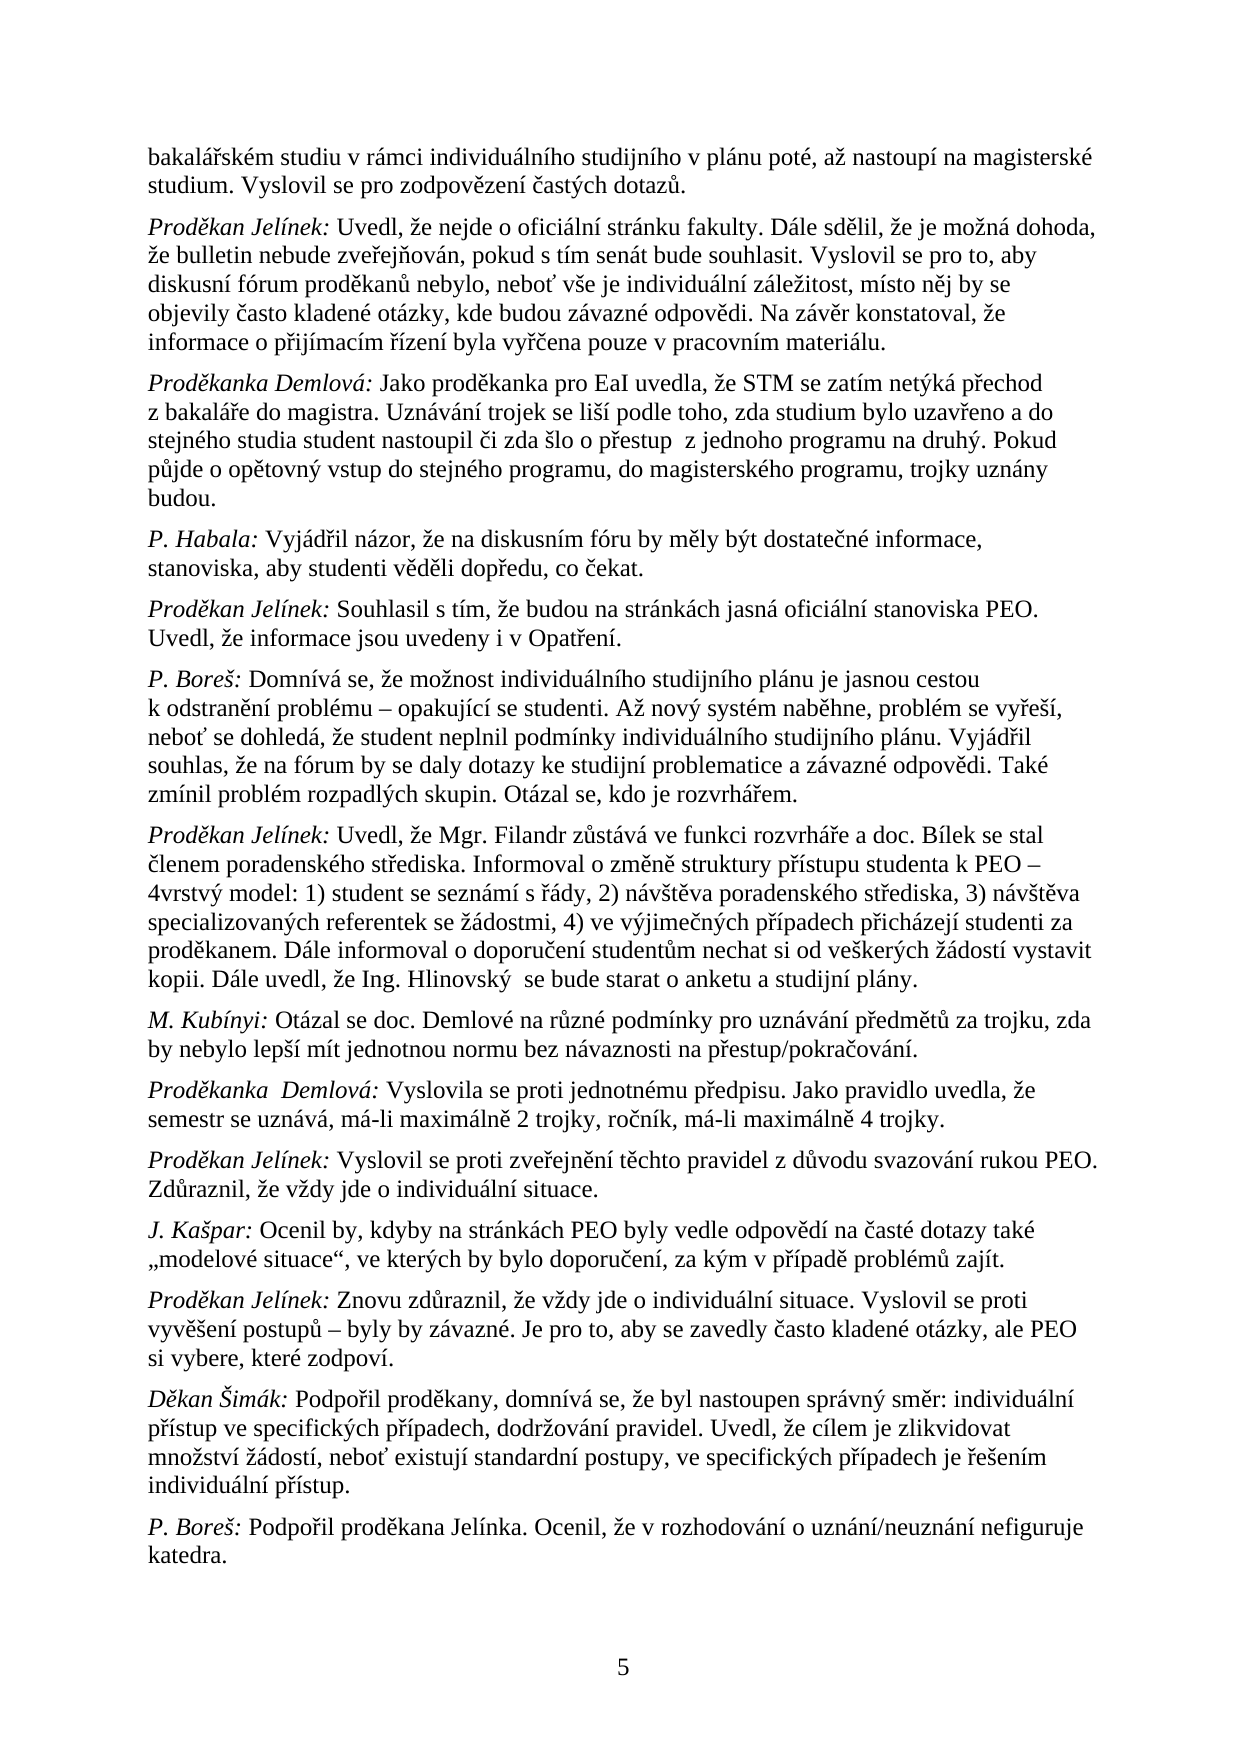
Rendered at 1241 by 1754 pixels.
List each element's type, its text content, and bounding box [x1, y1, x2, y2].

text Děkan Šimák: Podpořil proděkany, domnívá se, že byl nastoupen správný směr: individuální přístup ve specifických případech, dodržování pravidel. Uvedl, že cílem je zlikvidovat množství žádostí, neboť existují standardní postupy, ve specifických případech je řešením individuální přístup. [148, 1384, 1098, 1499]
text M. Kubínyi: Otázal se doc. Demlové na různé podmínky pro uznávání předmětů za trojku, zda by nebylo lepší mít jednotnou normu bez návaznosti na přestup/pokračování. [148, 1006, 1098, 1063]
text Proděkan Jelínek: Uvedl, že nejde o oficiální stránku fakulty. Dále sdělil, že je možná dohoda, že bulletin nebude zveřejňován, pokud s tím senát bude souhlasit. Vyslovil se pro to, aby diskusní fórum proděkanů nebylo, neboť vše je individuální záležitost, místo něj by se objevily často kladené otázky, kde budou závazné odpovědi. Na závěr konstatoval, že informace o přijímacím řízení byla vyřčena pouze v pracovním materiálu. [148, 212, 1098, 356]
text J. Kašpar: Ocenil by, kdyby na stránkách PEO byly vedle odpovědí na časté dotazy také „modelové situace“, ve kterých by bylo doporučení, za kým v případě problémů zajít. [148, 1216, 1098, 1273]
text bakalářském studiu v rámci individuálního studijního v plánu poté, až nastoupí na magisterské studium. Vyslovil se pro zodpovězení častých dotazů. [148, 142, 1098, 199]
text P. Boreš: Domnívá se, že možnost individuálního studijního plánu je jasnou cestou k odstranění problému – opakující se studenti. Až nový systém naběhne, problém se vyřeší, neboť se dohledá, že student neplnil podmínky individuálního studijního plánu. Vyjádřil souhlas, že na fórum by se daly dotazy ke studijní problematice a závazné odpovědi. Také zmínil problém rozpadlých skupin. Otázal se, kdo je rozvrhářem. [148, 664, 1098, 808]
text Proděkan Jelínek: Vyslovil se proti zveřejnění těchto pravidel z důvodu svazování rukou PEO. Zdůraznil, že vždy jde o individuální situace. [148, 1146, 1098, 1203]
text Proděkan Jelínek: Souhlasil s tím, že budou na stránkách jasná oficiální stanoviska PEO. Uvedl, že informace jsou uvedeny i v Opatření. [148, 594, 1098, 652]
text Proděkanka Demlová: Vyslovila se proti jednotnému předpisu. Jako pravidlo uvedla, že semestr se uznává, má-li maximálně 2 trojky, ročník, má-li maximálně 4 trojky. [148, 1076, 1098, 1133]
text P. Boreš: Podpořil proděkana Jelínka. Ocenil, že v rozhodování o uznání/neuznání nefiguruje katedra. [148, 1512, 1098, 1569]
text Proděkan Jelínek: Uvedl, že Mgr. Filandr zůstává ve funkci rozvrháře a doc. Bílek se stal členem poradenského střediska. Informoval o změně struktury přístupu studenta k PEO – 4vrstvý model: 1) student se seznámí s řády, 2) návštěva poradenského střediska, 3) návštěva specializovaných referentek se žádostmi, 4) ve výjimečných případech přicházejí studenti za proděkanem. Dále informoval o doporučení studentům nechat si od veškerých žádostí vystavit kopii. Dále uvedl, že Ing. Hlinovský se bude starat o anketu a studijní plány. [148, 821, 1098, 993]
text Proděkanka Demlová: Jako proděkanka pro EaI uvedla, že STM se zatím netýká přechod z bakaláře do magistra. Uznávání trojek se liší podle toho, zda studium bylo uzavřeno a do stejného studia student nastoupil či zda šlo o přestup z jednoho programu na druhý. Pokud půjde o opětovný vstup do stejného programu, do magisterského programu, trojky uznány budou. [148, 368, 1098, 512]
text Proděkan Jelínek: Znovu zdůraznil, že vždy jde o individuální situace. Vyslovil se proti vyvěšení postupů – byly by závazné. Je pro to, aby se zavedly často kladené otázky, ale PEO si vybere, které zodpoví. [148, 1286, 1098, 1372]
text P. Habala: Vyjádřil názor, že na diskusním fóru by měly být dostatečné informace, stanoviska, aby studenti věděli dopředu, co čekat. [148, 524, 1098, 582]
